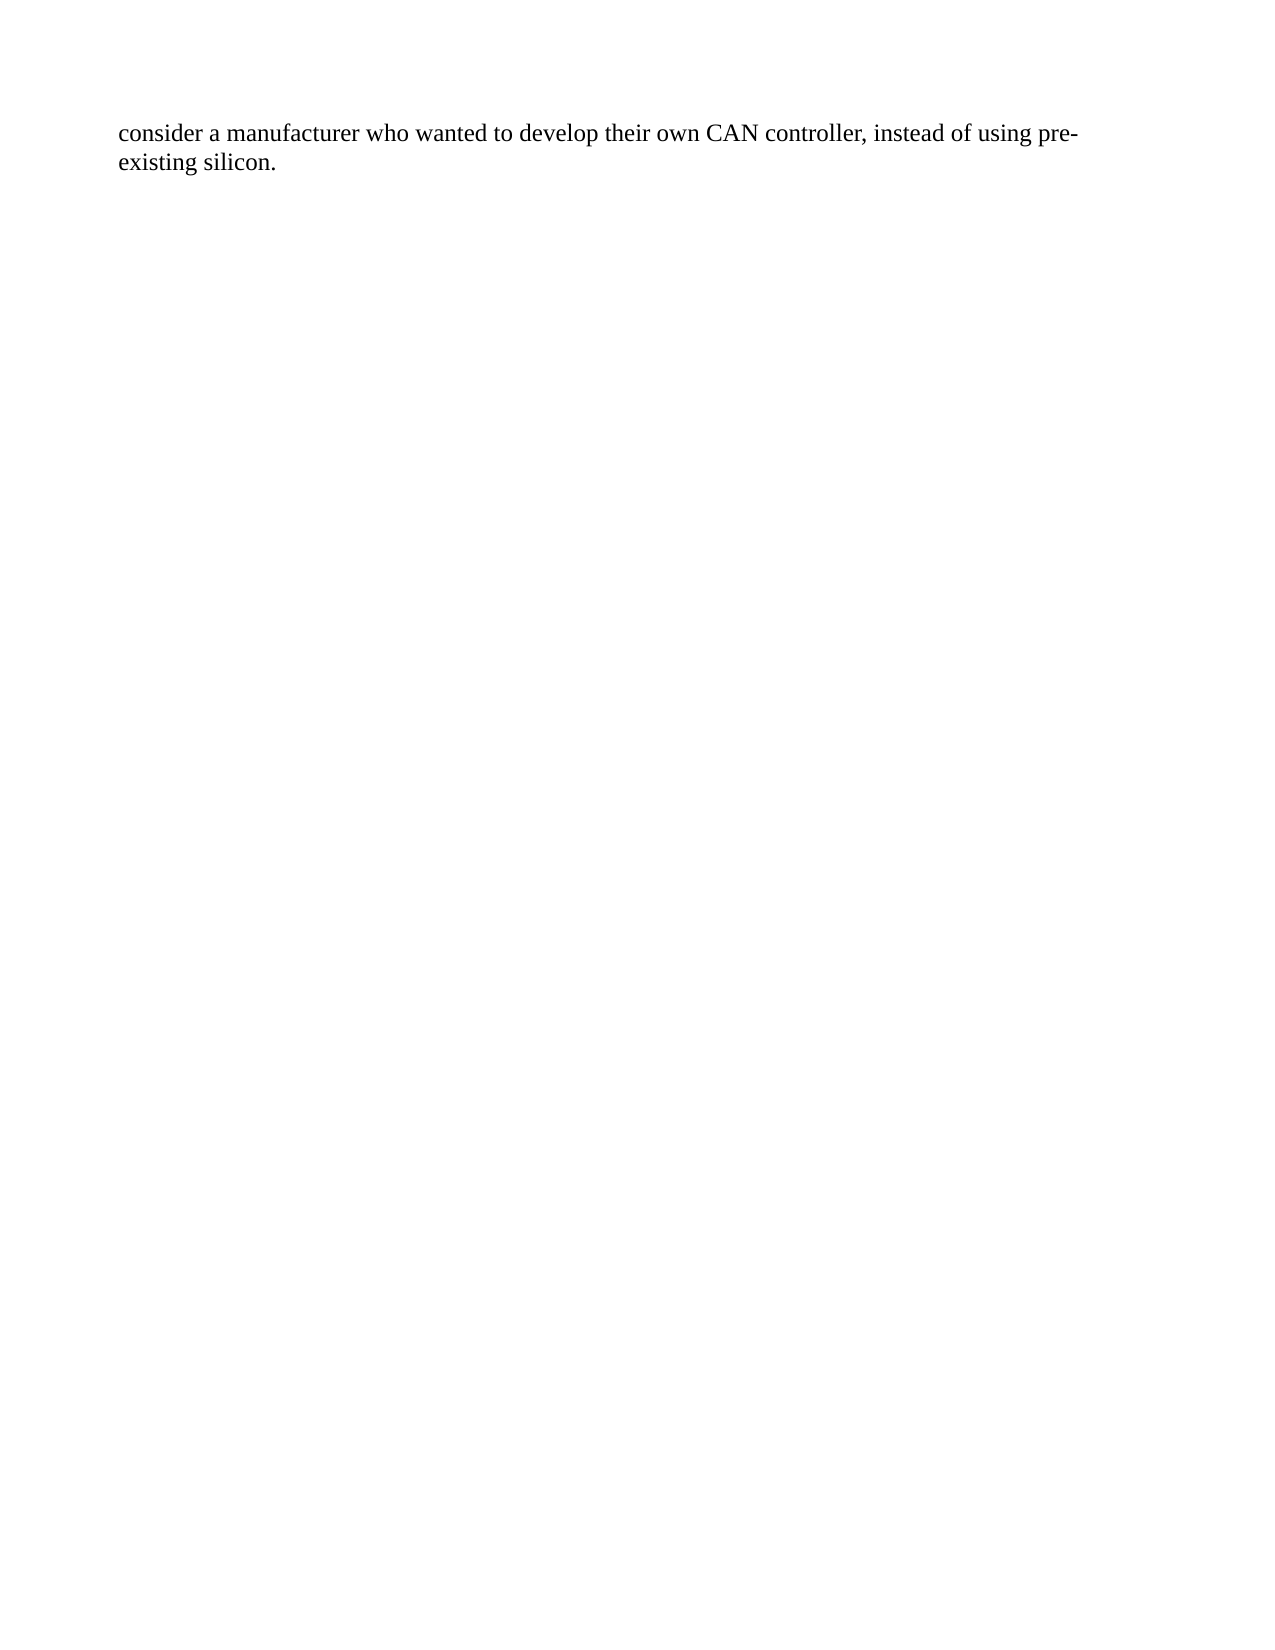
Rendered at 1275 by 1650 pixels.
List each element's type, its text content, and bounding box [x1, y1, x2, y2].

text consider a manufacturer who wanted to develop their own CAN controller, instead of using pre-existing silicon. [118, 118, 1157, 176]
